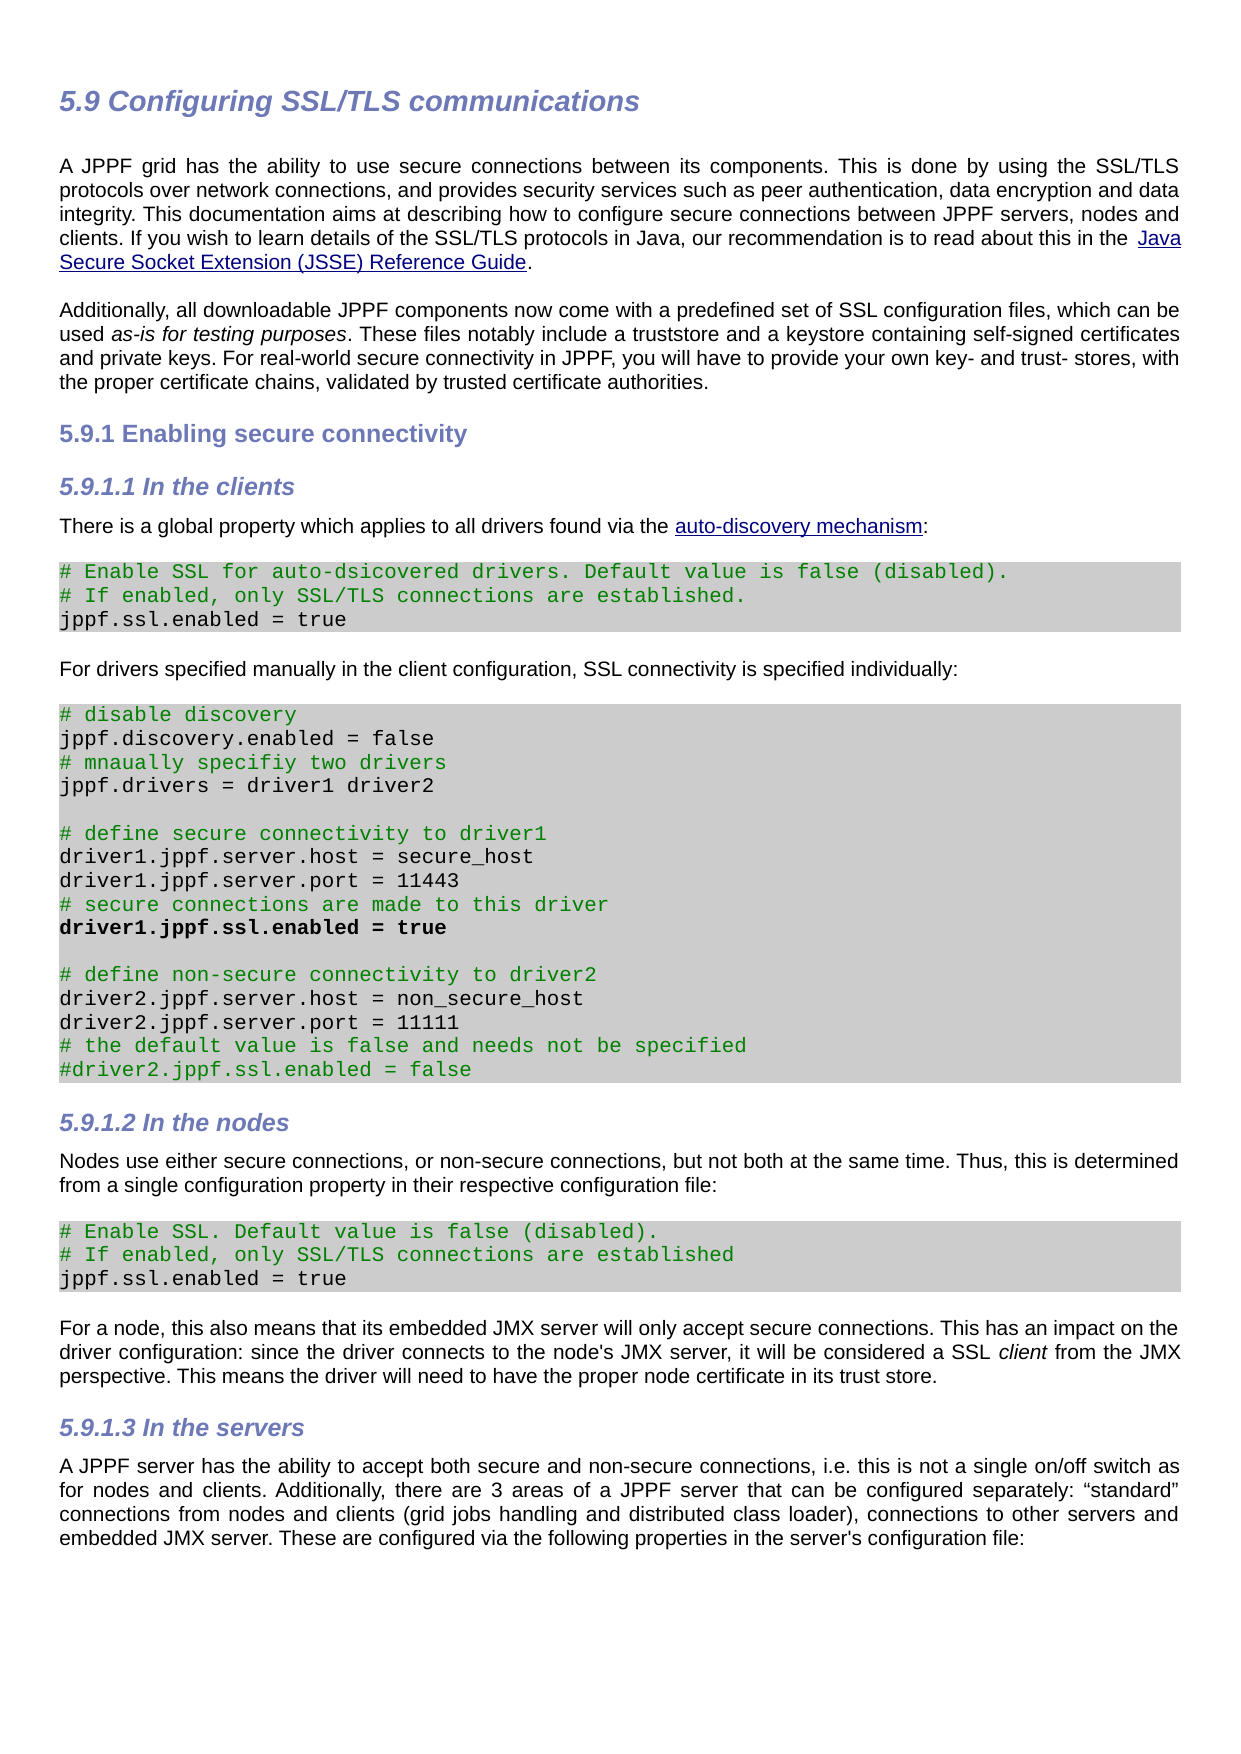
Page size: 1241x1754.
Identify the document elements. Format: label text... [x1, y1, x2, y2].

text Nodes use either secure connections, or non-secure connections, but not both at the same time. Thus, this is determined from a single configuration property in their respective configuration file: [59, 1149, 1181, 1197]
subtitle In the clients [59, 472, 1181, 501]
text # mnaually specifiy two drivers [59, 752, 1181, 775]
subtitle Enabling secure connectivity [59, 419, 1181, 447]
text # Enable SSL. Default value is false (disabled). [59, 1221, 1181, 1244]
text # secure connections are made to this driver [59, 893, 1181, 917]
text For a node, this also means that its embedded JMX server will only accept secure connections. This has an impact on the driver configuration: since the driver connects to the node's JMX server, it will be considered a SSL client from the JMX perspective. This means the driver will need to have the proper node certificate in its trust store. [59, 1316, 1181, 1388]
text jppf.ssl.enabled = true [59, 1268, 1181, 1292]
text # define non-secure connectivity to driver2 [59, 964, 1181, 988]
text jppf.drivers = driver1 driver2 [59, 775, 1181, 799]
text A JPPF grid has the ability to use secure connections between its components. This is done by using the SSL/TLS protocols over network connections, and provides security services such as peer authentication, data encryption and data integrity. This documentation aims at describing how to configure secure connections between JPPF servers, nodes and clients. If you wish to learn details of the SSL/TLS protocols in Java, our recommendation is to read about this in the Java Secure Socket Extension (JSSE) Reference Guide. [59, 154, 1181, 274]
text driver1.jppf.server.port = 11443 [59, 870, 1181, 893]
subtitle Configuring SSL/TLS communications [59, 84, 1181, 118]
text #driver2.jppf.ssl.enabled = false [59, 1059, 1181, 1083]
text jppf.discovery.enabled = false [59, 728, 1181, 752]
text # the default value is false and needs not be specified [59, 1035, 1181, 1059]
text There is a global property which applies to all drivers found via the auto-discovery mechanism: [59, 514, 1181, 538]
text # Enable SSL for auto-dsicovered drivers. Default value is false (disabled). [59, 562, 1181, 585]
text # If enabled, only SSL/TLS connections are established. [59, 585, 1181, 609]
subtitle In the nodes [59, 1108, 1181, 1136]
text # disable discovery [59, 704, 1181, 728]
text driver2.jppf.server.host = non_secure_host [59, 988, 1181, 1012]
text jppf.ssl.enabled = true [59, 609, 1181, 632]
text driver2.jppf.server.port = 11111 [59, 1012, 1181, 1035]
text For drivers specified manually in the client configuration, SSL connectivity is specified individually: [59, 656, 1181, 680]
text # If enabled, only SSL/TLS connections are established [59, 1244, 1181, 1268]
text # define secure connectivity to driver1 [59, 823, 1181, 846]
text driver1.jppf.ssl.enabled = true [59, 917, 1181, 941]
text driver1.jppf.server.host = secure_host [59, 846, 1181, 870]
text Additionally, all downloadable JPPF components now come with a predefined set of SSL configuration files, which can be used as-is for testing purposes. These files notably include a truststore and a keystore containing self-signed certificates and private keys. For real-world secure connectivity in JPPF, you will have to provide your own key- and trust- stores, with the proper certificate chains, validated by trusted certificate authorities. [59, 298, 1181, 394]
subtitle In the servers [59, 1413, 1181, 1441]
text A JPPF server has the ability to accept both secure and non-secure connections, i.e. this is not a single on/off switch as for nodes and clients. Additionally, there are 3 areas of a JPPF server that can be configured separately: “standard” connections from nodes and clients (grid jobs handling and distributed class loader), connections to other servers and embedded JMX server. These are configured via the following properties in the server's configuration file: [59, 1454, 1181, 1550]
